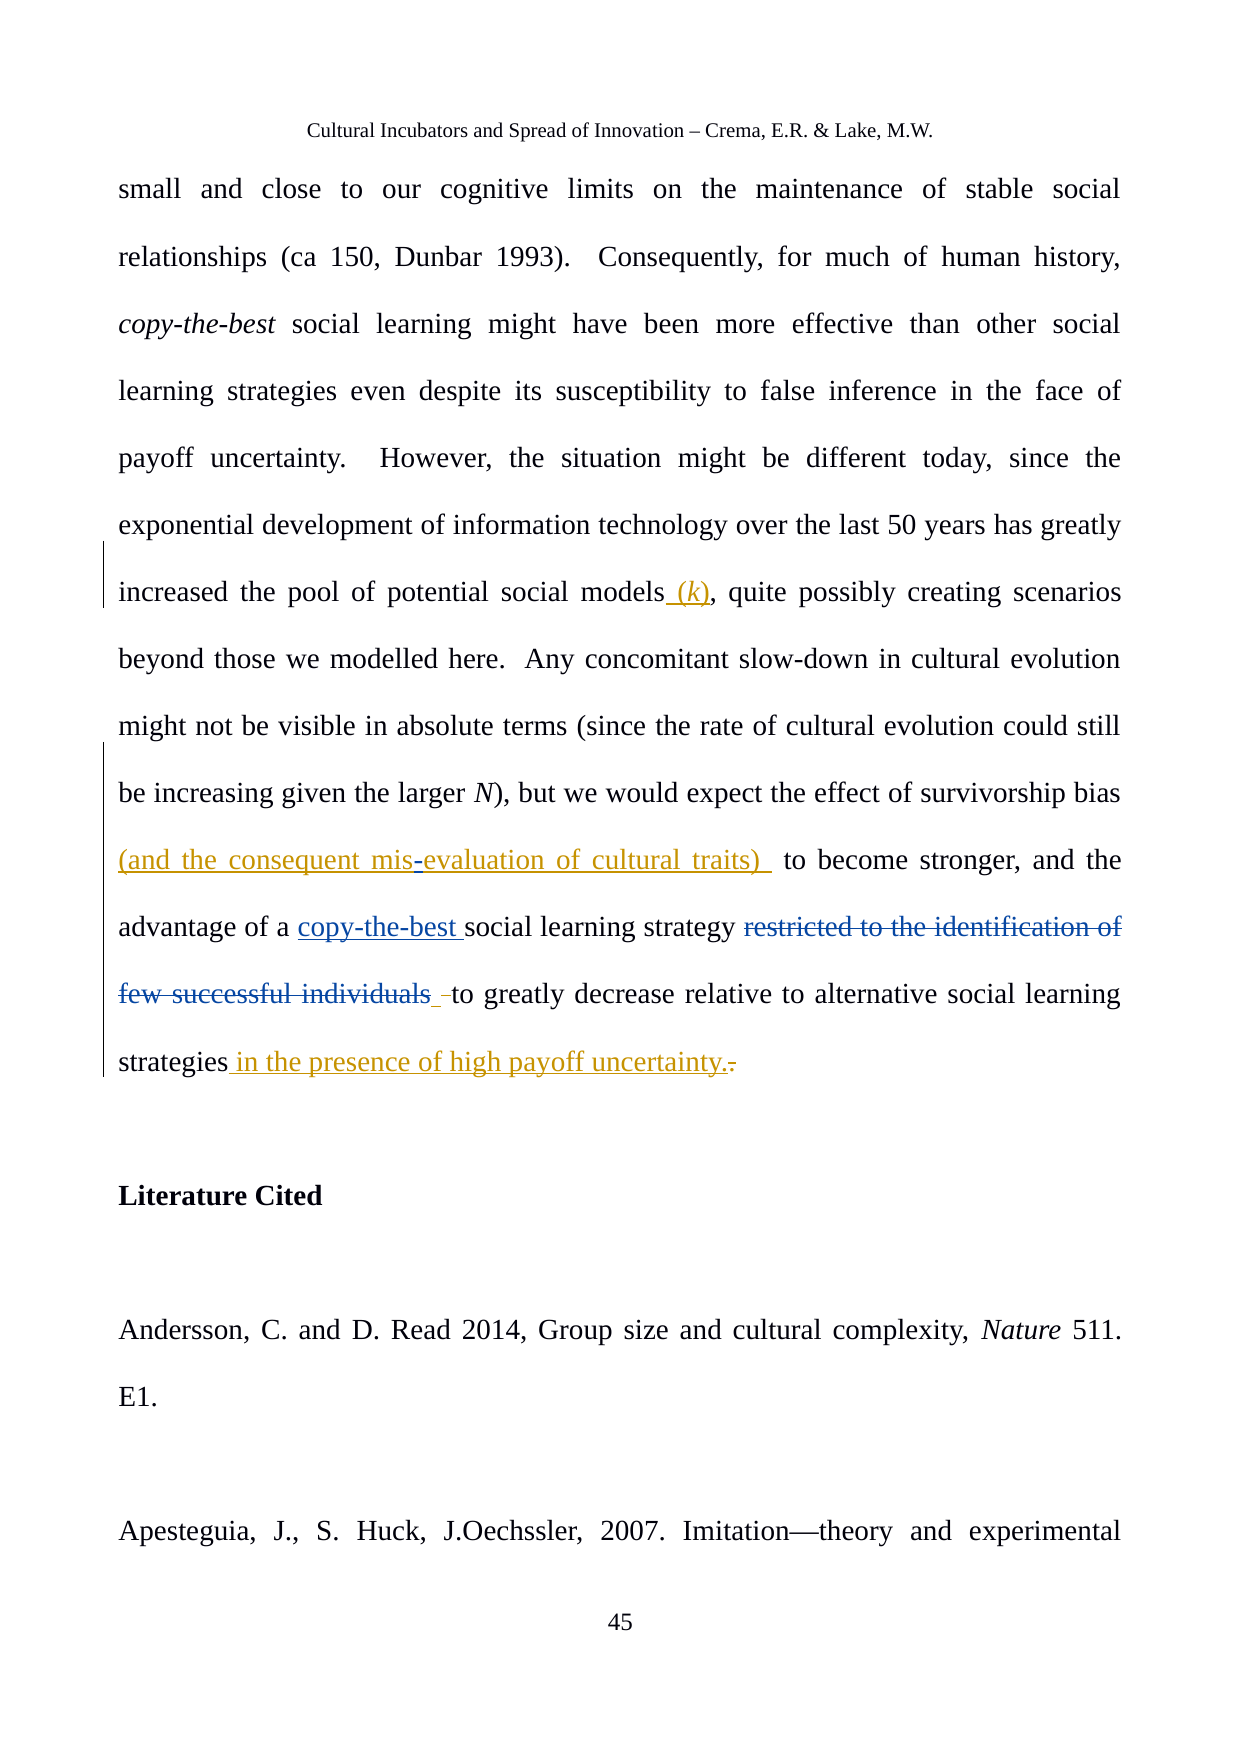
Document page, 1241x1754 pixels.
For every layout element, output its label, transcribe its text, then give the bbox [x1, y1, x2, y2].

text Finally, we note that there are circumstances in which copy-the-best social learning is expected to produce a lower rate of cumulative cultural evolution than the less-strongly directed copy-if-better learning rule. Our results demonstrate that when payoff uncertainty is low copy-the-best social learning leads to a higher rate of cultural evolution than either of the other learning rules, even as its efficacy declines with increasing sample pool size. However, as payoff uncertainty increases there comes a point where copy-if-better social learning out-performs copy-if-better learning for all except the very smallest sample pool sizes because it is not subject to the deleterious sampling effect that undermines copy-the-best learning as sample pool sizes increase. Empirical values for the sample pool size are difficult to estimate, although we might expect that for most part of human history it was comparatively small and close to our cognitive limits on the maintenance of stable social relationships (ca 150, Dunbar 1993). Consequently, for much of human history, copy-the-best social learning might have been more effective than other social learning strategies even despite its susceptibility to false inference in the face of payoff uncertainty. However, the situation might be different today, since the exponential development of information technology over the last 50 years has greatly increased the pool of potential social models (k), quite possibly creating scenarios beyond those we modelled here. Any concomitant slow-down in cultural evolution might not be visible in absolute terms (since the rate of cultural evolution could still be increasing given the larger N), but we would expect the effect of survivorship bias (and the consequent mis-evaluation of cultural traits) to become stronger, and the advantage of a copy-the-best social learning strategy to greatly decrease relative to alternative social learning strategies in the presence of high payoff uncertainty. [118, 172, 1122, 1077]
text Andersson, C. and D. Read 2014, Group size and cultural complexity, Nature 511. E1. [118, 1312, 1122, 1413]
text Literature Cited [118, 1178, 1122, 1211]
text Apesteguia, J., S. Huck, J.Oechssler, 2007. Imitation—theory and experimental [118, 1513, 1122, 1547]
